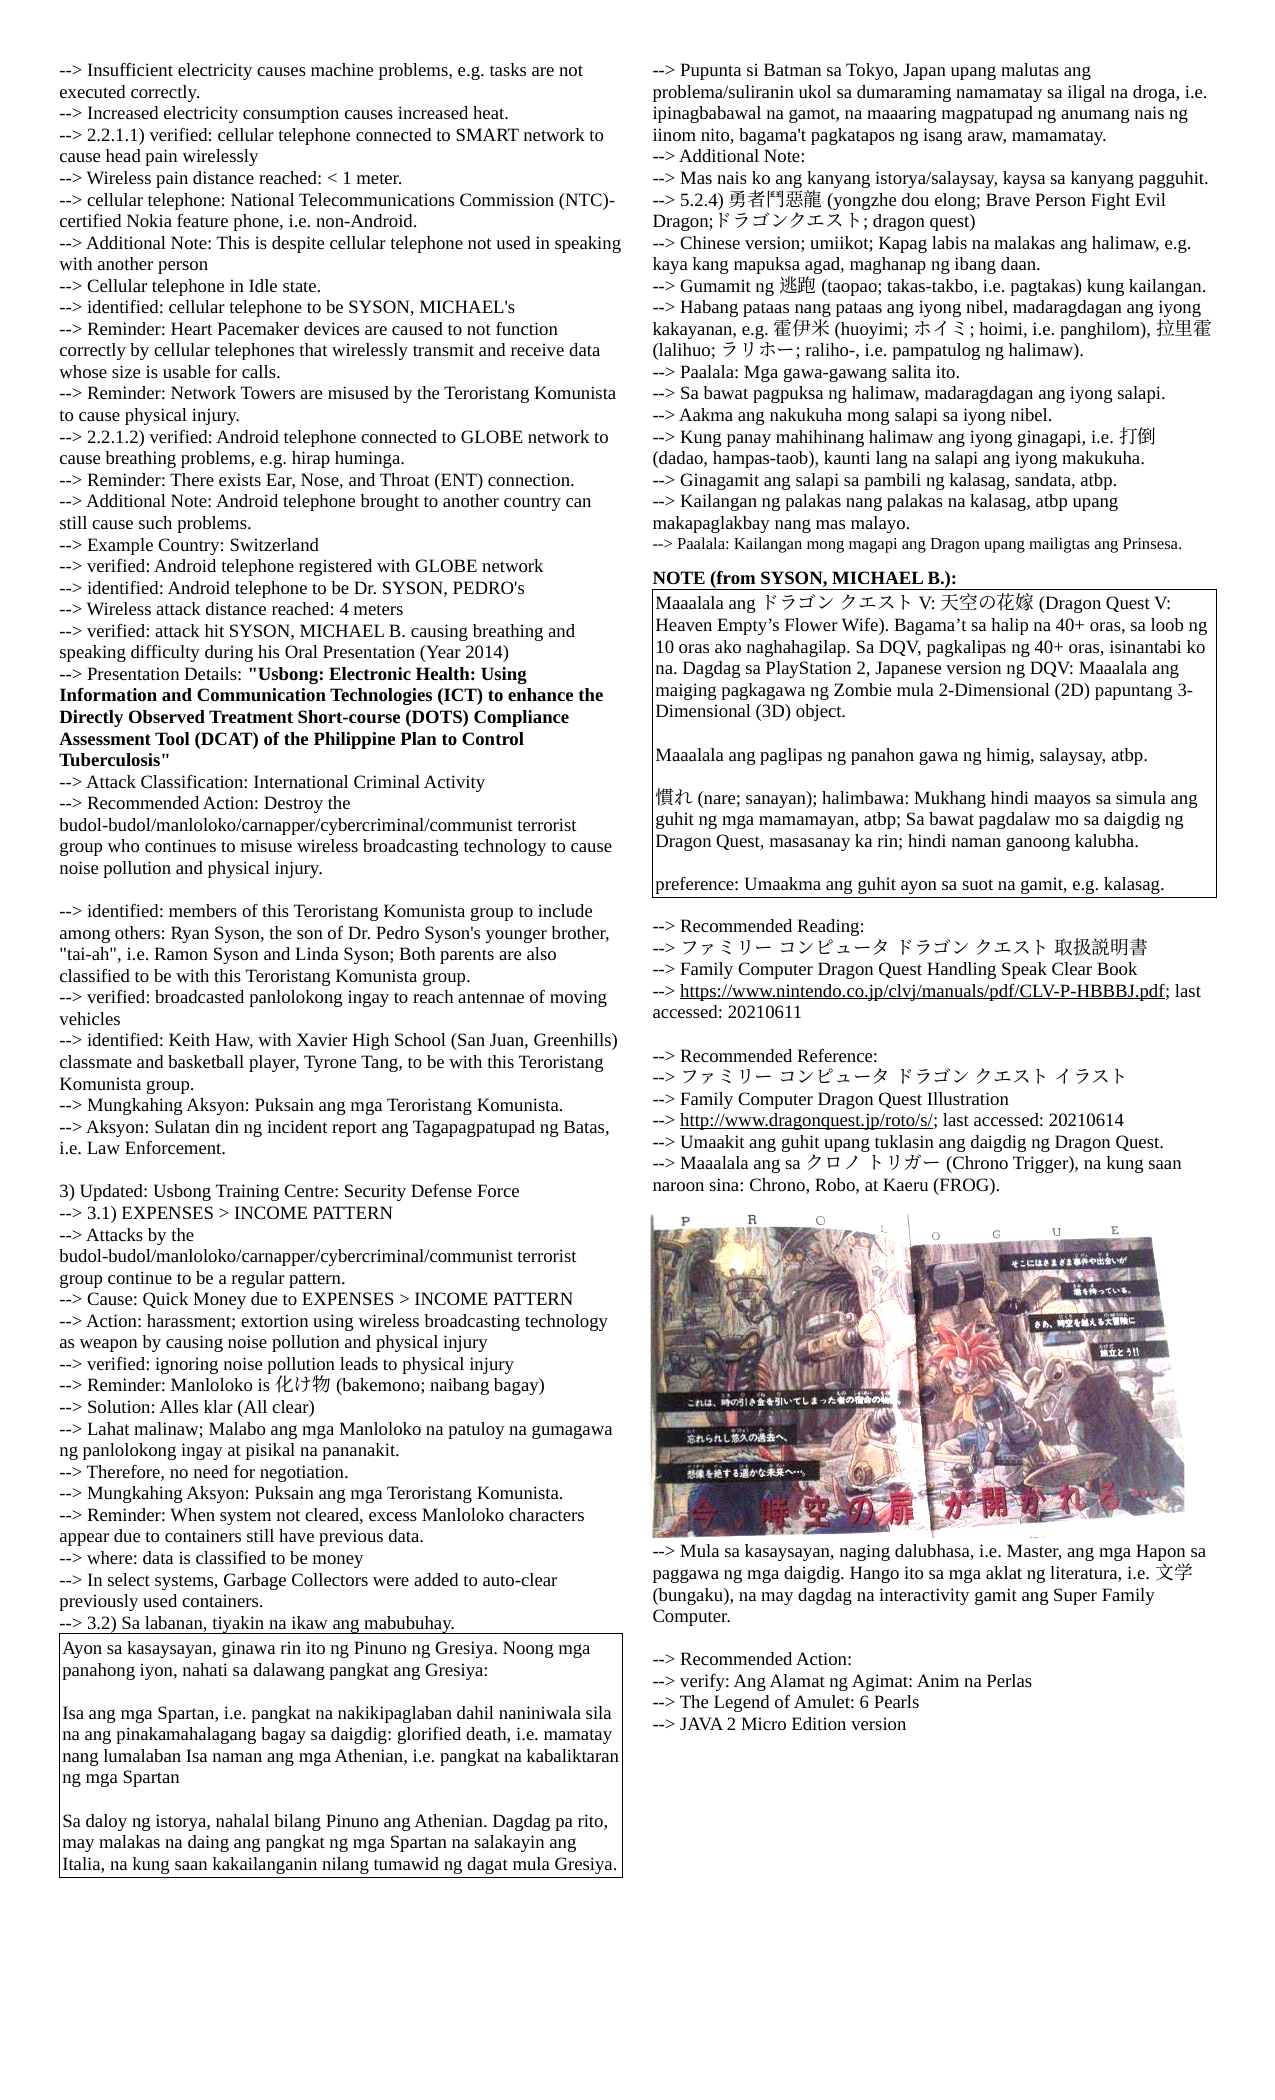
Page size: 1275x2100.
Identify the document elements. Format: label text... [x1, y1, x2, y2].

text --> Presentation Details: "Usbong: Electronic Health: Using Information and Communication Technologies (ICT) to enhance the Directly Observed Treatment Short-course (DOTS) Compliance Assessment Tool (DCAT) of the Philippine Plan to Control Tuberculosis" [59, 663, 623, 771]
text --> Lahat malinaw; Malabo ang mga Manloloko na patuloy na gumagawa ng panlolokong ingay at pisikal na pananakit. [59, 1417, 623, 1461]
text --> identified: members of this Teroristang Komunista group to include among others: Ryan Syson, the son of Dr. Pedro Syson's younger brother, "tai-ah", i.e. Ramon Syson and Linda Syson; Both parents are also classified to be with this Teroristang Komunista group. [59, 900, 623, 986]
text --> Increased electricity consumption causes increased heat. [59, 102, 623, 124]
text --> https://www.nintendo.co.jp/clvj/manuals/pdf/CLV-P-HBBBJ.pdf; last accessed: 20210611 [652, 980, 1216, 1023]
text --> Cause: Quick Money due to EXPENSES > INCOME PATTERN [59, 1288, 623, 1310]
text --> Example Country: Switzerland [59, 533, 623, 555]
text --> identified: Keith Haw, with Xavier High School (San Juan, Greenhills) classmate and basketball player, Tyrone Tang, to be with this Teroristang Komunista group. [59, 1029, 623, 1094]
text --> Insufficient electricity causes machine problems, e.g. tasks are not executed correctly. [59, 59, 623, 102]
text --> Cellular telephone in Idle state. [59, 275, 623, 296]
text --> Aksyon: Sulatan din ng incident report ang Tagapagpatupad ng Batas, i.e. Law Enforcement. [59, 1116, 623, 1159]
text --> Action: harassment; extortion using wireless broadcasting technology as weapon by causing noise pollution and physical injury [59, 1310, 623, 1353]
text --> The Legend of Amulet: 6 Pearls [652, 1691, 1216, 1713]
text --> Recommended Action: Destroy the budol-budol/manloloko/carnapper/cybercriminal/communist terrorist group who continues to misuse wireless broadcasting technology to cause noise pollution and physical injury. [59, 792, 623, 878]
text --> Recommended Reading: [652, 915, 1216, 937]
text --> Attack Classification: International Criminal Activity [59, 771, 623, 792]
text --> Family Computer Dragon Quest Illustration [652, 1088, 1216, 1109]
text --> Recommended Action: [652, 1648, 1216, 1670]
text --> identified: cellular telephone to be SYSON, MICHAEL's [59, 296, 623, 318]
text --> verified: attack hit SYSON, MICHAEL B. causing breathing and speaking difficulty during his Oral Presentation (Year 2014) [59, 620, 623, 663]
text --> where: data is classified to be money [59, 1547, 623, 1568]
text --> verified: ignoring noise pollution leads to physical injury [59, 1353, 623, 1374]
text --> Mas nais ko ang kanyang istorya/salaysay, kaysa sa kanyang pagguhit. [652, 167, 1216, 188]
text --> 2.2.1.2) verified: Android telephone connected to GLOBE network to cause breathing problems, e.g. hirap huminga. [59, 426, 623, 469]
text --> Paalala: Kailangan mong magapi ang Dragon upang mailigtas ang Prinsesa. [652, 533, 1216, 553]
table_header Ayon sa kasaysayan, ginawa rin ito ng Pinuno ng Gresiya. Noong mga panahong iyon, nahati sa dalawang pangkat ang Gresiya: Isa ang mga Spartan, i.e. pangkat na nakikipaglaban dahil naniniwala sila na ang pinakamahalagang bagay sa daigdig: glorified death, i.e. mamatay nang lumalaban Isa naman ang mga Athenian, i.e. pangkat na kabaliktaran ng mga Spartan Sa daloy ng istorya, nahalal bilang Pinuno ang Athenian. Dagdag pa rito, may malakas na daing ang pangkat ng mga Spartan na salakayin ang Italia, na kung saan kakailanganin nilang tumawid ng dagat mula Gresiya. [60, 1634, 622, 1877]
text --> Reminder: Network Towers are misused by the Teroristang Komunista to cause physical injury. [59, 382, 623, 426]
text --> Chinese version; umiikot; Kapag labis na malakas ang halimaw, e.g. kaya kang mapuksa agad, maghanap ng ibang daan. [652, 232, 1216, 275]
text --> Gumamit ng 逃跑 (taopao; takas-takbo, i.e. pagtakas) kung kailangan. [652, 275, 1216, 296]
text --> verified: Android telephone registered with GLOBE network [59, 555, 623, 577]
text --> Reminder: Manloloko is 化け物 (bakemono; naibang bagay) [59, 1374, 623, 1396]
text --> Solution: Alles klar (All clear) [59, 1396, 623, 1417]
text --> Paalala: Mga gawa-gawang salita ito. [652, 361, 1216, 382]
text --> 3.2) Sa labanan, tiyakin na ikaw ang mabubuhay. [59, 1612, 623, 1633]
text --> Mungkahing Aksyon: Puksain ang mga Teroristang Komunista. [59, 1482, 623, 1504]
text --> Umaakit ang guhit upang tuklasin ang daigdig ng Dragon Quest. [652, 1131, 1216, 1152]
text --> ファミリー コンピュータ ドラゴン クエスト 取扱説明書 [652, 937, 1216, 958]
text --> cellular telephone: National Telecommunications Commission (NTC)-certified Nokia feature phone, i.e. non-Android. [59, 188, 623, 232]
text --> Attacks by the budol-budol/manloloko/carnapper/cybercriminal/communist terrorist group continue to be a regular pattern. [59, 1223, 623, 1288]
text --> Therefore, no need for negotiation. [59, 1461, 623, 1482]
text --> Wireless attack distance reached: 4 meters [59, 598, 623, 620]
text --> 3.1) EXPENSES > INCOME PATTERN [59, 1202, 623, 1223]
text --> Pupunta si Batman sa Tokyo, Japan upang malutas ang problema/suliranin ukol sa dumaraming namamatay sa iligal na droga, i.e. ipinagbabawal na gamot, na maaaring magpatupad ng anumang nais ng iinom nito, bagama't pagkatapos ng isang araw, mamamatay. [652, 59, 1216, 145]
text --> verified: broadcasted panlolokong ingay to reach antennae of moving vehicles [59, 986, 623, 1029]
text NOTE (from SYSON, MICHAEL B.): [652, 567, 1216, 588]
text --> Additional Note: [652, 145, 1216, 167]
text --> JAVA 2 Micro Edition version [652, 1713, 1216, 1734]
text --> Sa bawat pagpuksa ng halimaw, madaragdagan ang iyong salapi. [652, 382, 1216, 404]
text --> Habang pataas nang pataas ang iyong nibel, madaragdagan ang iyong kakayanan, e.g. 霍伊米 (huoyimi; ホイミ; hoimi, i.e. panghilom), 拉里霍 (lalihuo; ラリホー; raliho-, i.e. pampatulog ng halimaw). [652, 296, 1216, 361]
text --> Aakma ang nakukuha mong salapi sa iyong nibel. [652, 404, 1216, 426]
text --> ファミリー コンピュータ ドラゴン クエスト イラスト [652, 1066, 1216, 1088]
text --> identified: Android telephone to be Dr. SYSON, PEDRO's [59, 577, 623, 598]
text --> Additional Note: This is despite cellular telephone not used in speaking with another person [59, 232, 623, 275]
text --> Family Computer Dragon Quest Handling Speak Clear Book [652, 958, 1216, 980]
text --> Maaalala ang sa クロノ トリガー (Chrono Trigger), na kung saan naroon sina: Chrono, Robo, at Kaeru (FROG). [652, 1152, 1216, 1195]
text --> 2.2.1.1) verified: cellular telephone connected to SMART network to cause head pain wirelessly [59, 124, 623, 167]
text --> verify: Ang Alamat ng Agimat: Anim na Perlas [652, 1670, 1216, 1691]
text 3) Updated: Usbong Training Centre: Security Defense Force [59, 1180, 623, 1202]
text --> Reminder: When system not cleared, excess Manloloko characters appear due to containers still have previous data. [59, 1504, 623, 1547]
text --> Mungkahing Aksyon: Puksain ang mga Teroristang Komunista. [59, 1094, 623, 1116]
text --> Kung panay mahihinang halimaw ang iyong ginagapi, i.e. 打倒 (dadao, hampas-taob), kaunti lang na salapi ang iyong makukuha. [652, 426, 1216, 469]
text --> Ginagamit ang salapi sa pambili ng kalasag, sandata, atbp. [652, 469, 1216, 490]
text --> Recommended Reference: [652, 1044, 1216, 1066]
text --> Mula sa kasaysayan, naging dalubhasa, i.e. Master, ang mga Hapon sa paggawa ng mga daigdig. Hango ito sa mga aklat ng literatura, i.e. 文学 (bungaku), na may dagdag na interactivity gamit ang Super Family Computer. [652, 1540, 1216, 1627]
text --> Reminder: There exists Ear, Nose, and Throat (ENT) connection. [59, 469, 623, 490]
text --> 5.2.4) 勇者鬥惡龍 (yongzhe dou elong; Brave Person Fight Evil Dragon;ドラゴンクエスト; dragon quest) [652, 188, 1216, 232]
text --> Additional Note: Android telephone brought to another country can still cause such problems. [59, 490, 623, 533]
text --> http://www.dragonquest.jp/roto/s/; last accessed: 20210614 [652, 1109, 1216, 1131]
text --> Wireless pain distance reached: < 1 meter. [59, 167, 623, 188]
text --> Reminder: Heart Pacemaker devices are caused to not function correctly by cellular telephones that wirelessly transmit and receive data whose size is usable for calls. [59, 318, 623, 382]
text --> In select systems, Garbage Collectors were added to auto-clear previously used containers. [59, 1568, 623, 1612]
text --> Kailangan ng palakas nang palakas na kalasag, atbp upang makapaglakbay nang mas malayo. [652, 490, 1216, 533]
table_header Maaalala ang ドラゴン クエストV: 天空の花嫁 (Dragon Quest V: Heaven Empty’s Flower Wife). Bagama’t sa halip na 40+ oras, sa loob ng 10 oras ako naghahagilap. Sa DQV, pagkalipas ng 40+ oras, isinantabi ko na. Dagdag sa PlayStation 2, Japanese version ng DQV: Maaalala ang maiging pagkagawa ng Zombie mula 2-Dimensional (2D) papuntang 3-Dimensional (3D) object. Maaalala ang paglipas ng panahon gawa ng himig, salaysay, atbp. 慣れ (nare; sanayan); halimbawa: Mukhang hindi maayos sa simula ang guhit ng mga mamamayan, atbp; Sa bawat pagdalaw mo sa daigdig ng Dragon Quest, masasanay ka rin; hindi naman ganoong kalubha. preference: Umaakma ang guhit ayon sa suot na gamit, e.g. kalasag. [653, 590, 1216, 897]
